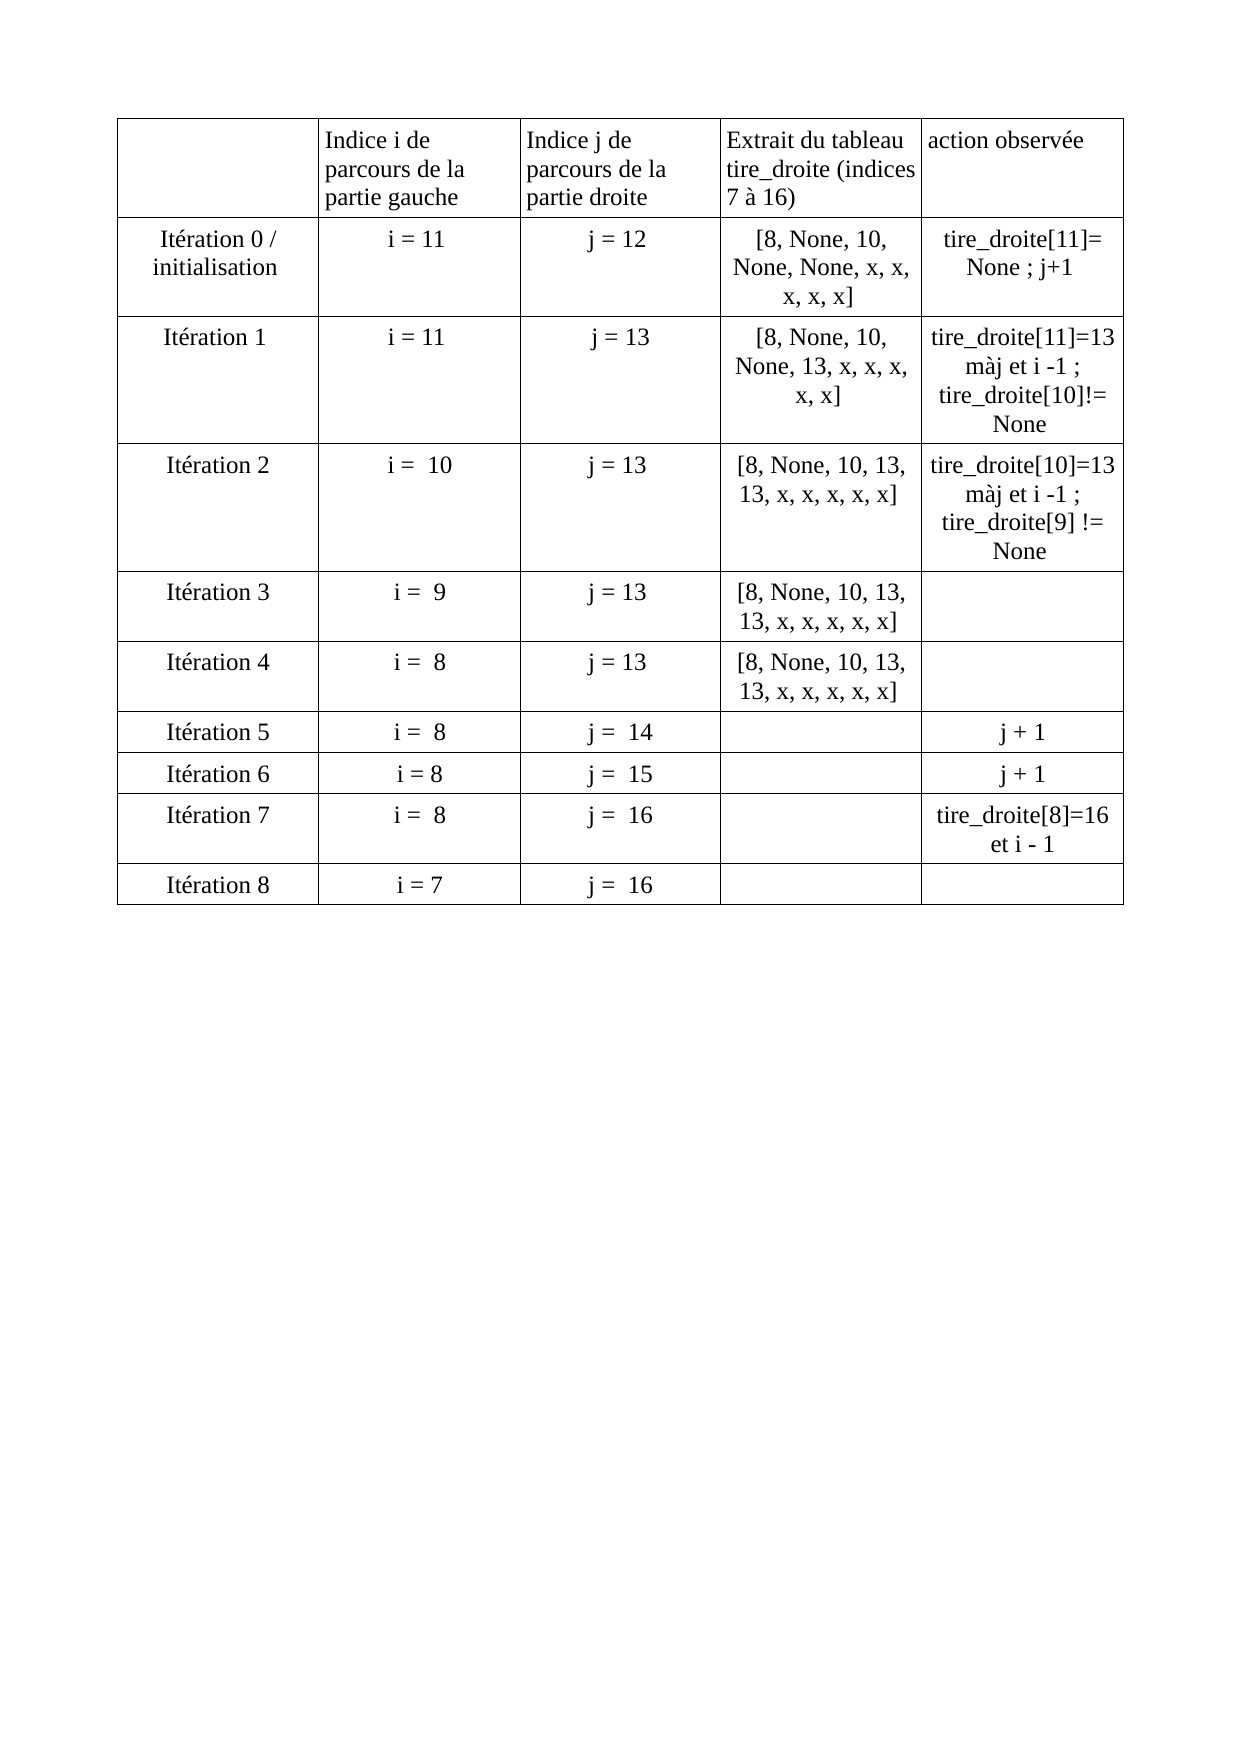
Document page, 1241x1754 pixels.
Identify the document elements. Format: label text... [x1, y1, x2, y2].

table_cell i = 8 [319, 794, 520, 863]
table_cell j = 14 [521, 712, 720, 752]
table_cell i = 8 [319, 642, 520, 711]
table_cell j + 1 [922, 712, 1123, 752]
table_cell [8, None, 10, 13, 13, x, x, x, x, x] [721, 444, 921, 571]
table_cell [922, 642, 1123, 711]
table_cell i = 11 [319, 317, 520, 443]
table_header action observée [922, 119, 1123, 217]
table_cell Itération 7 [118, 794, 318, 863]
table_cell [721, 864, 921, 904]
table_cell [922, 572, 1123, 641]
table_header Indice i de parcours de la partie gauche [319, 119, 520, 217]
table_cell [721, 794, 921, 863]
table_cell [8, None, 10, 13, 13, x, x, x, x, x] [721, 572, 921, 641]
table_cell Itération 5 [118, 712, 318, 752]
table_cell i = 8 [319, 753, 520, 793]
table_cell j = 13 [521, 572, 720, 641]
table_cell Itération 0 / initialisation [118, 218, 318, 316]
table_cell Itération 1 [118, 317, 318, 443]
table_cell i = 8 [319, 712, 520, 752]
table_cell [721, 712, 921, 752]
table_cell Itération 4 [118, 642, 318, 711]
table_cell j = 16 [521, 794, 720, 863]
table_cell [922, 864, 1123, 904]
table_cell j = 15 [521, 753, 720, 793]
table_cell i = 11 [319, 218, 520, 316]
table_cell tire_droite[8]=16 et i - 1 [922, 794, 1123, 863]
table_cell tire_droite[11]=13 màj et i -1 ; tire_droite[10]!= None [922, 317, 1123, 443]
table_cell i = 9 [319, 572, 520, 641]
table_header Indice j de parcours de la partie droite [521, 119, 720, 217]
table_cell Itération 3 [118, 572, 318, 641]
table_cell j = 13 [521, 444, 720, 571]
table_cell j = 13 [521, 642, 720, 711]
table_cell i = 7 [319, 864, 520, 904]
table_cell [8, None, 10, None, 13, x, x, x, x, x] [721, 317, 921, 443]
table_cell j + 1 [922, 753, 1123, 793]
table_header [118, 119, 318, 217]
table_cell Itération 6 [118, 753, 318, 793]
table_cell tire_droite[10]=13 màj et i -1 ; tire_droite[9] != None [922, 444, 1123, 571]
table_cell [8, None, 10, 13, 13, x, x, x, x, x] [721, 642, 921, 711]
table_cell Itération 2 [118, 444, 318, 571]
table_cell tire_droite[11]= None ; j+1 [922, 218, 1123, 316]
table_cell [721, 753, 921, 793]
table_cell j = 16 [521, 864, 720, 904]
table_cell Itération 8 [118, 864, 318, 904]
table_header Extrait du tableau tire_droite (indices 7 à 16) [721, 119, 921, 217]
table_cell i = 10 [319, 444, 520, 571]
table_cell j = 13 [521, 317, 720, 443]
table_cell [8, None, 10, None, None, x, x, x, x, x] [721, 218, 921, 316]
table_cell j = 12 [521, 218, 720, 316]
